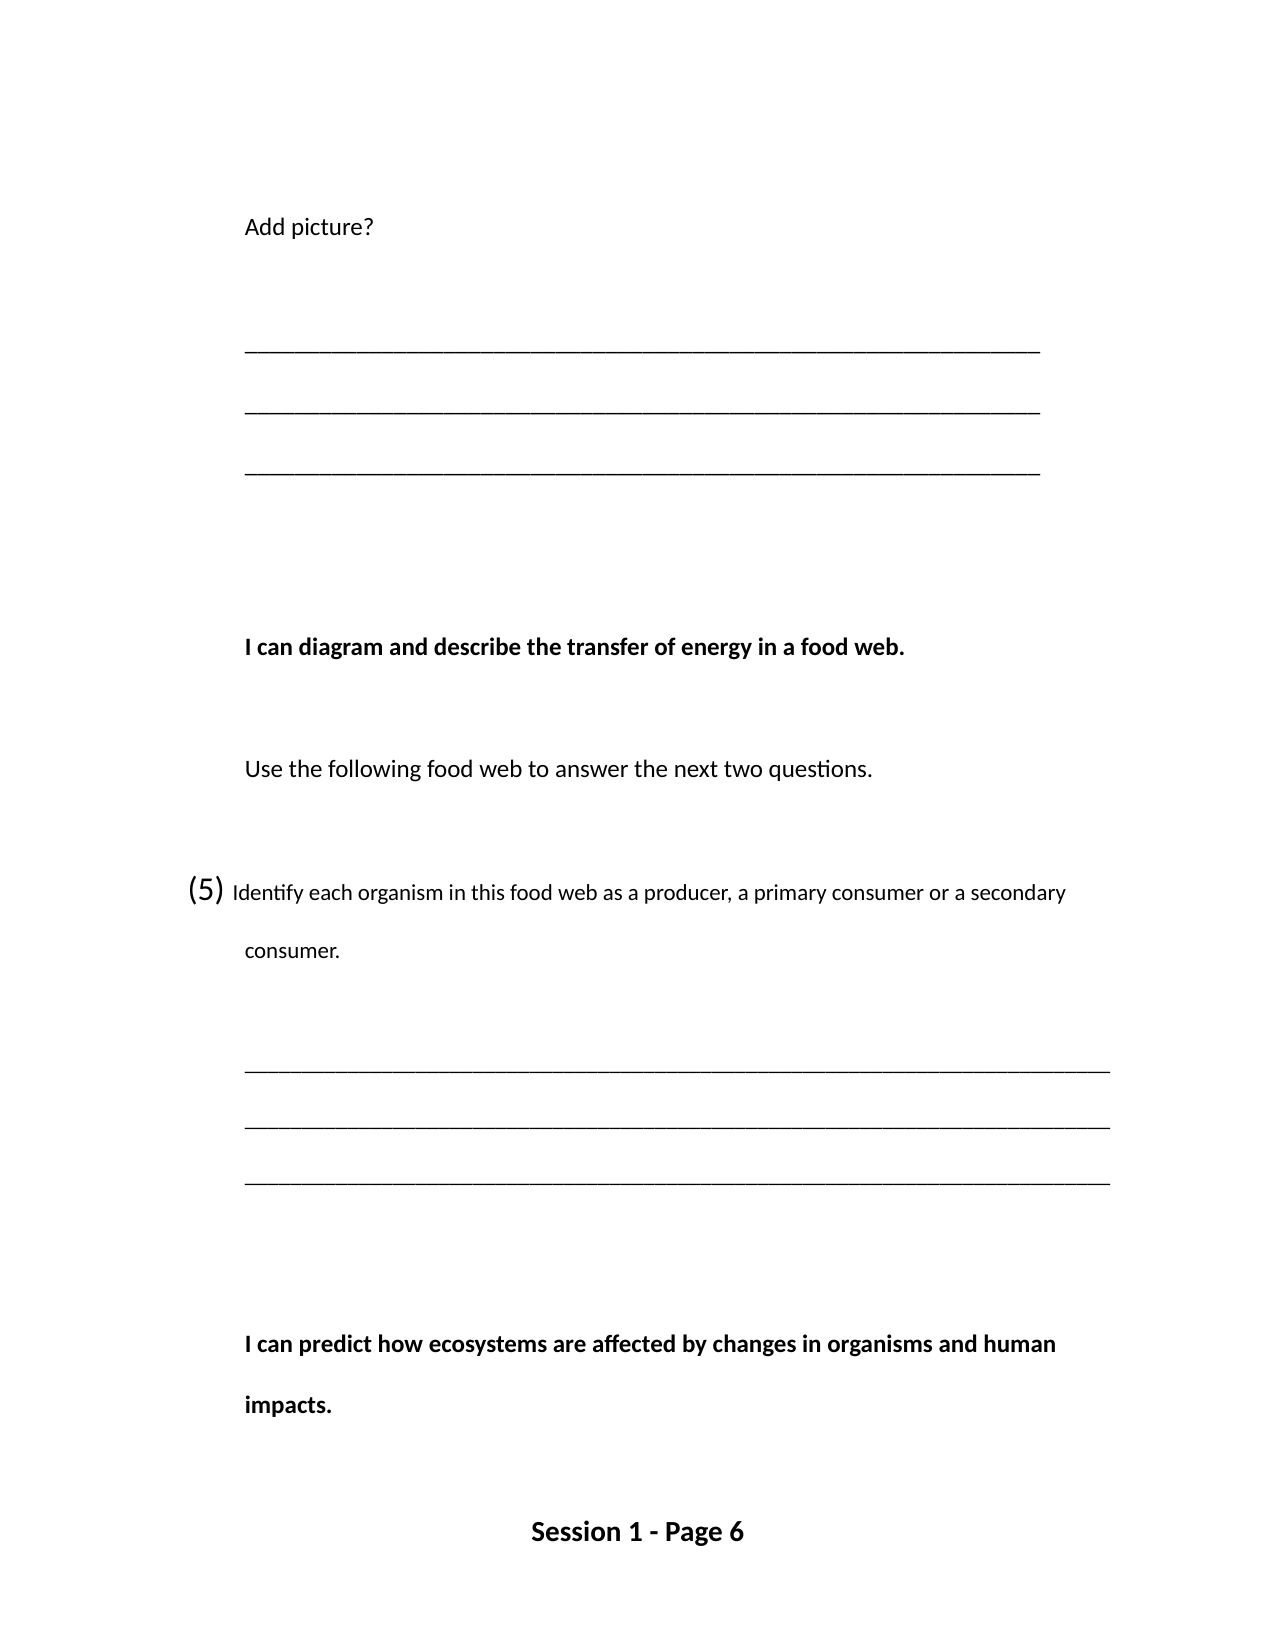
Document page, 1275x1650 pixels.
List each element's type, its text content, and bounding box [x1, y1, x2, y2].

list I can predict how ecosystems are affected by changes in organisms and human impacts. [187, 1328, 1125, 1481]
list I can diagram and describe the transfer of energy in a food web. Use the following food web to answer the next two questions. [187, 631, 1125, 839]
list Identify each organism in this food web as a producer, a primary consumer or a secondary consumer. [187, 867, 1125, 1020]
list ________________________________________________________________ ________________________________________________________________ ________________________________________________________________ [187, 326, 1125, 600]
list ____________________________________________________________________________ ____________________________________________________________________________ ____________________________________________________________________________ [187, 1048, 1125, 1301]
list Add picture? [187, 150, 1125, 298]
